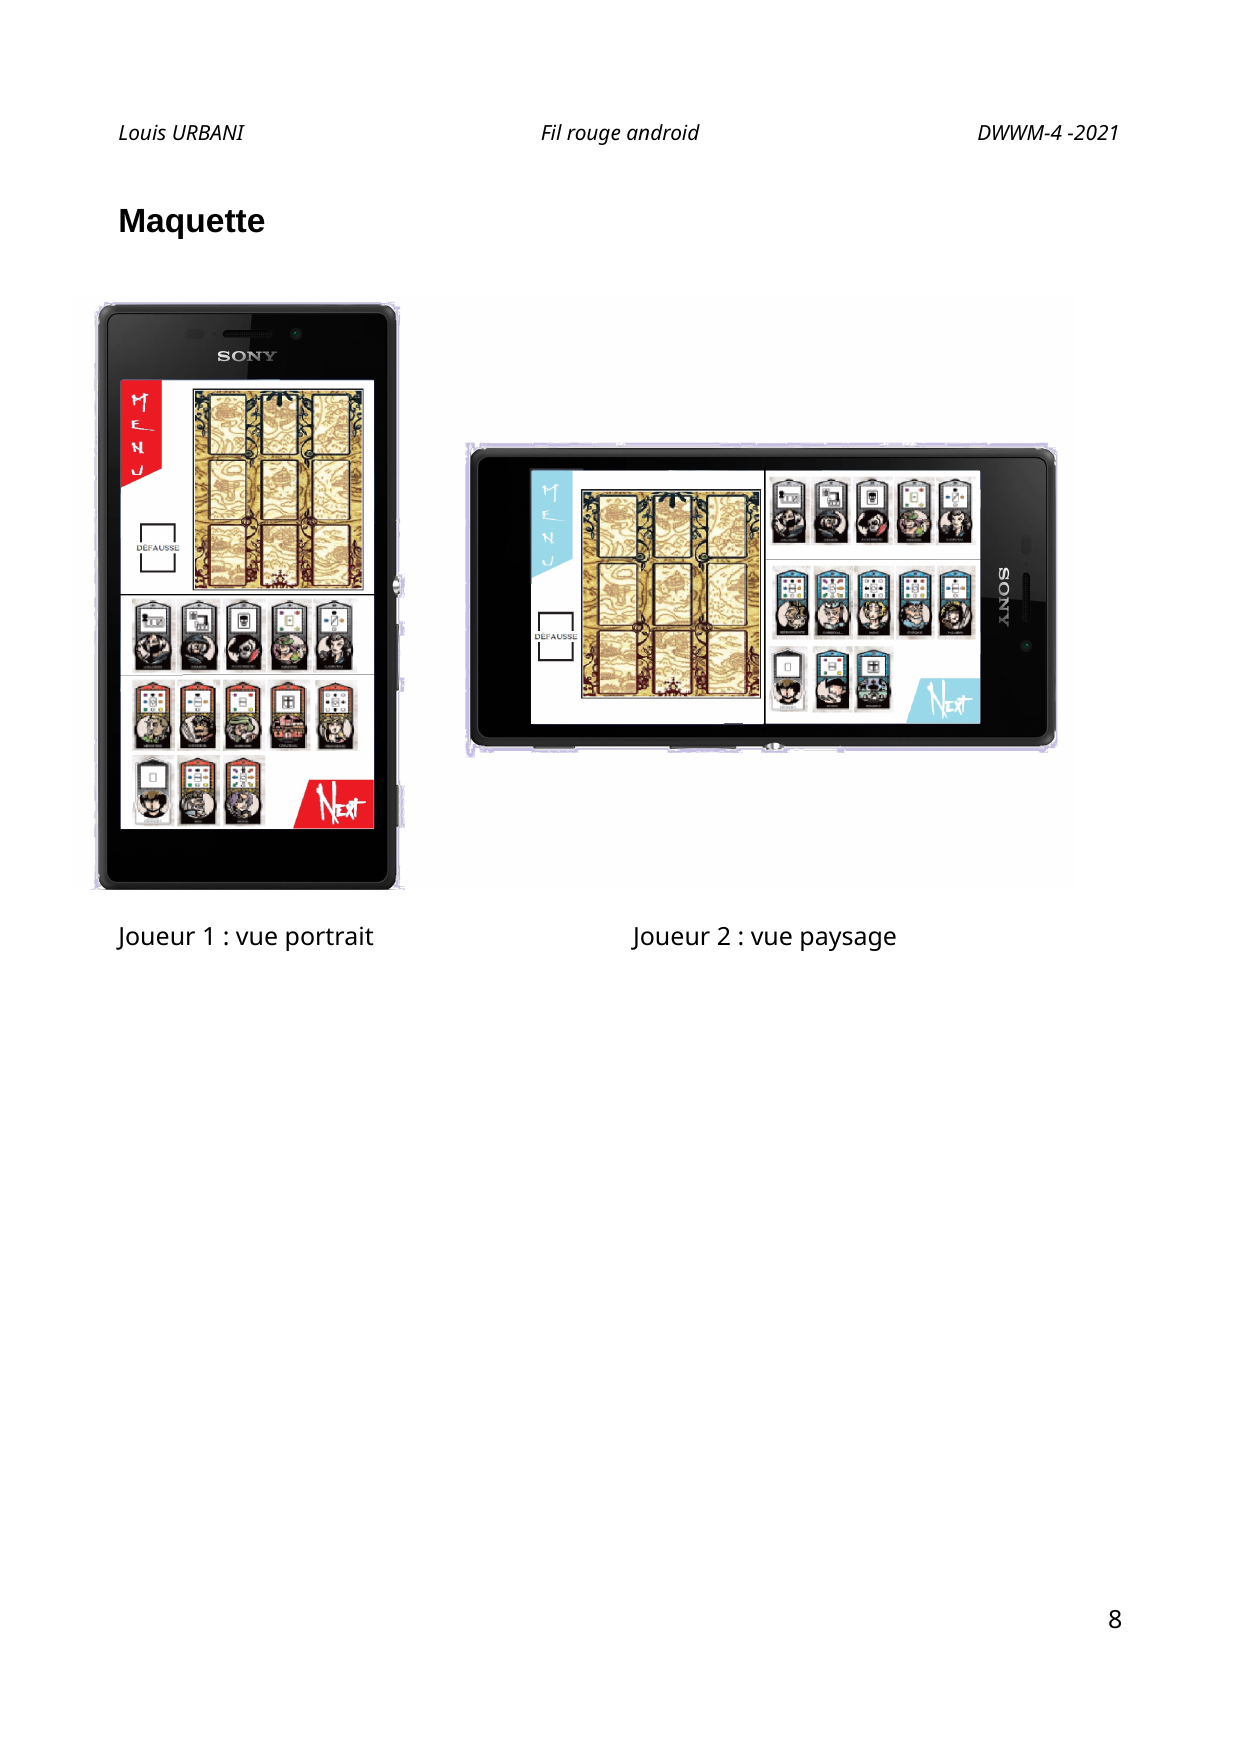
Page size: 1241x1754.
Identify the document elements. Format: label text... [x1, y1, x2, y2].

picture [71, 297, 1075, 890]
text Joueur 1 : vue portrait Joueur 2 : vue paysage [118, 918, 1122, 952]
subtitle Maquette [118, 201, 1122, 240]
